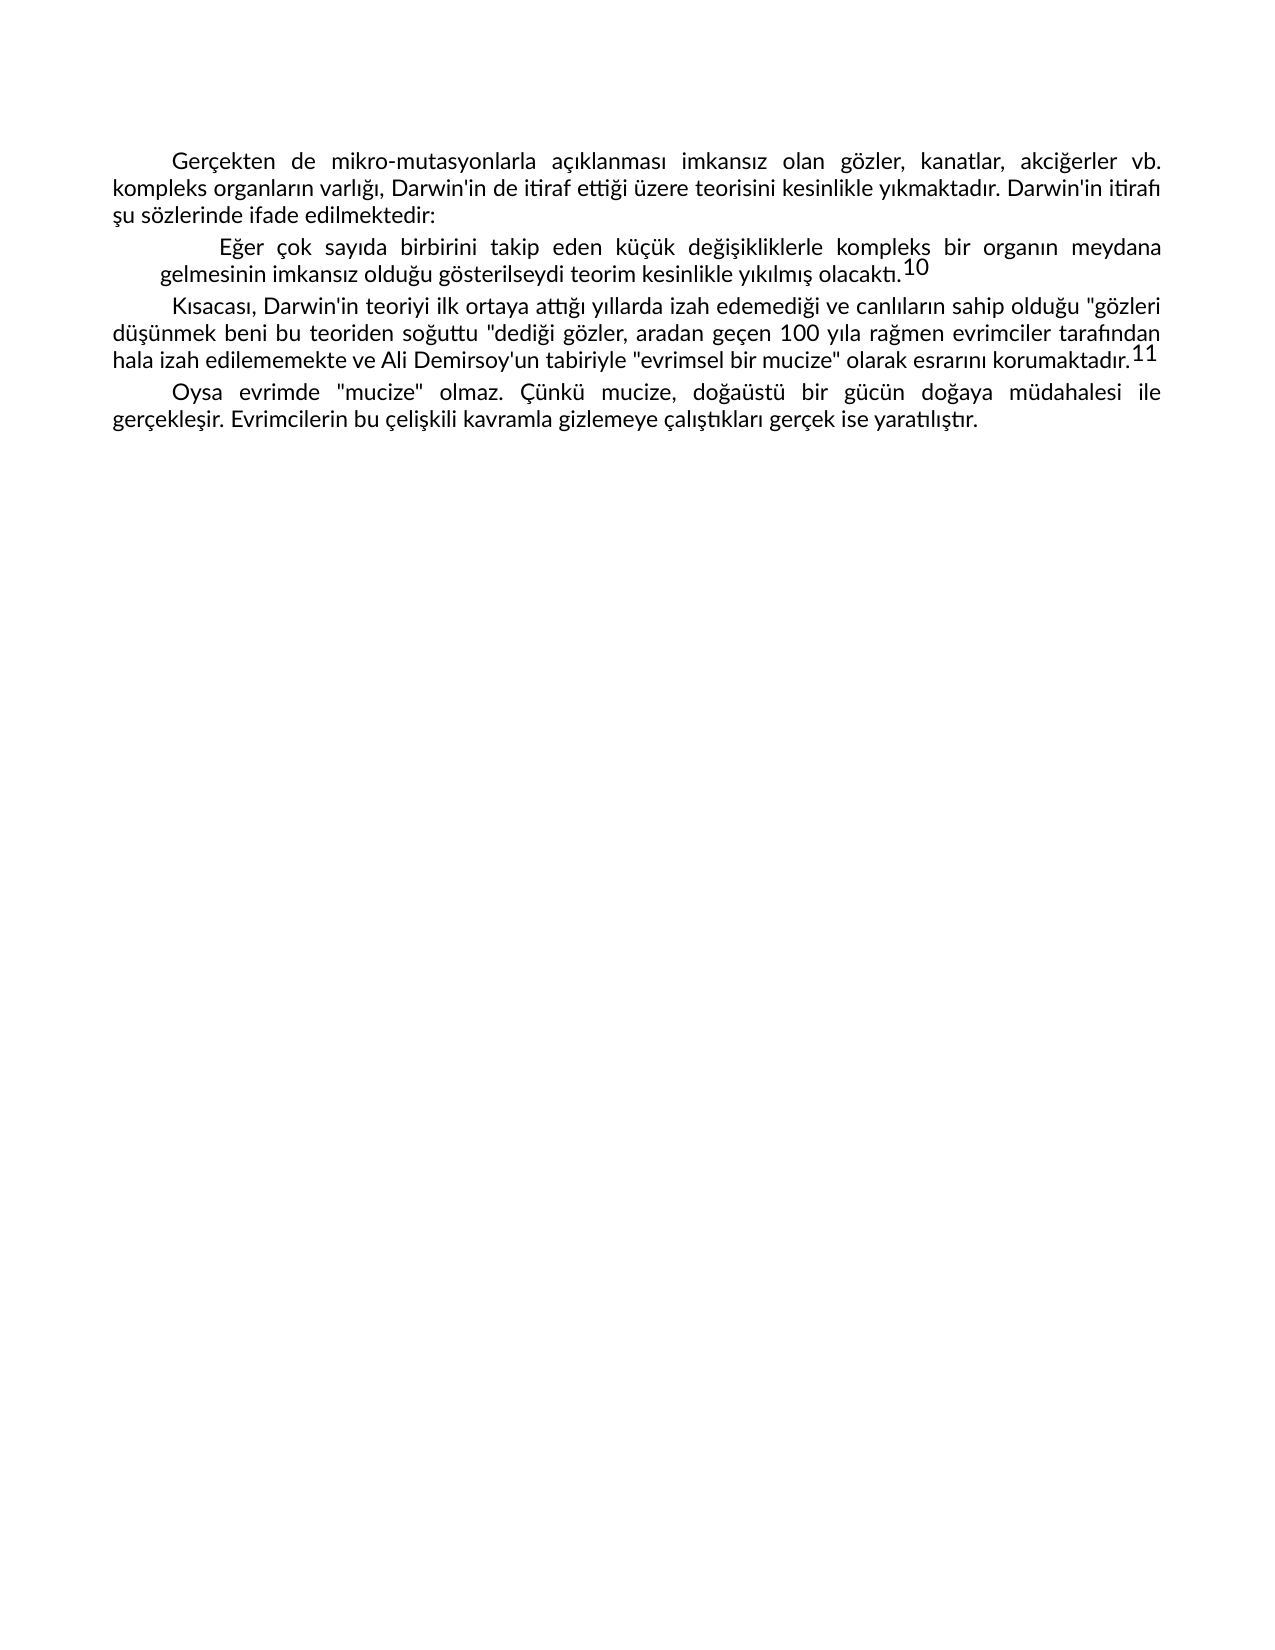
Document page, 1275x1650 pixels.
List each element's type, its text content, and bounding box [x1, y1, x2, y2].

text Gerçekten de mikro-mutasyonlarla açıklanması imkansız olan gözler, kanatlar, akciğerler vb. kompleks organların varlığı, Darwin'in de itiraf ettiği üzere teorisini kesinlikle yıkmaktadır. Darwin'in itirafı şu sözlerinde ifade edilmektedir: [112, 148, 1162, 229]
text Oysa evrimde "mucize" olmaz. Çünkü mucize, doğaüstü bir gücün doğaya müdahalesi ile gerçekleşir. Evrimcilerin bu çelişkili kavramla gizlemeye çalıştıkları gerçek ise yaratılıştır. [112, 379, 1162, 433]
text Kısacası, Darwin'in teoriyi ilk ortaya attığı yıllarda izah edemediği ve canlıların sahip olduğu "gözleri düşünmek beni bu teoriden soğuttu "dediği gözler, aradan geçen 100 yıla rağmen evrimciler tarafından hala izah edilememekte ve Ali Demirsoy'un tabiriyle "evrimsel bir mucize" olarak esrarını korumaktadır.11 [112, 293, 1162, 374]
text Eğer çok sayıda birbirini takip eden küçük değişikliklerle kompleks bir organın meydana gelmesinin imkansız olduğu gösterilseydi teorim kesinlikle yıkılmış olacaktı.10 [160, 234, 1162, 288]
